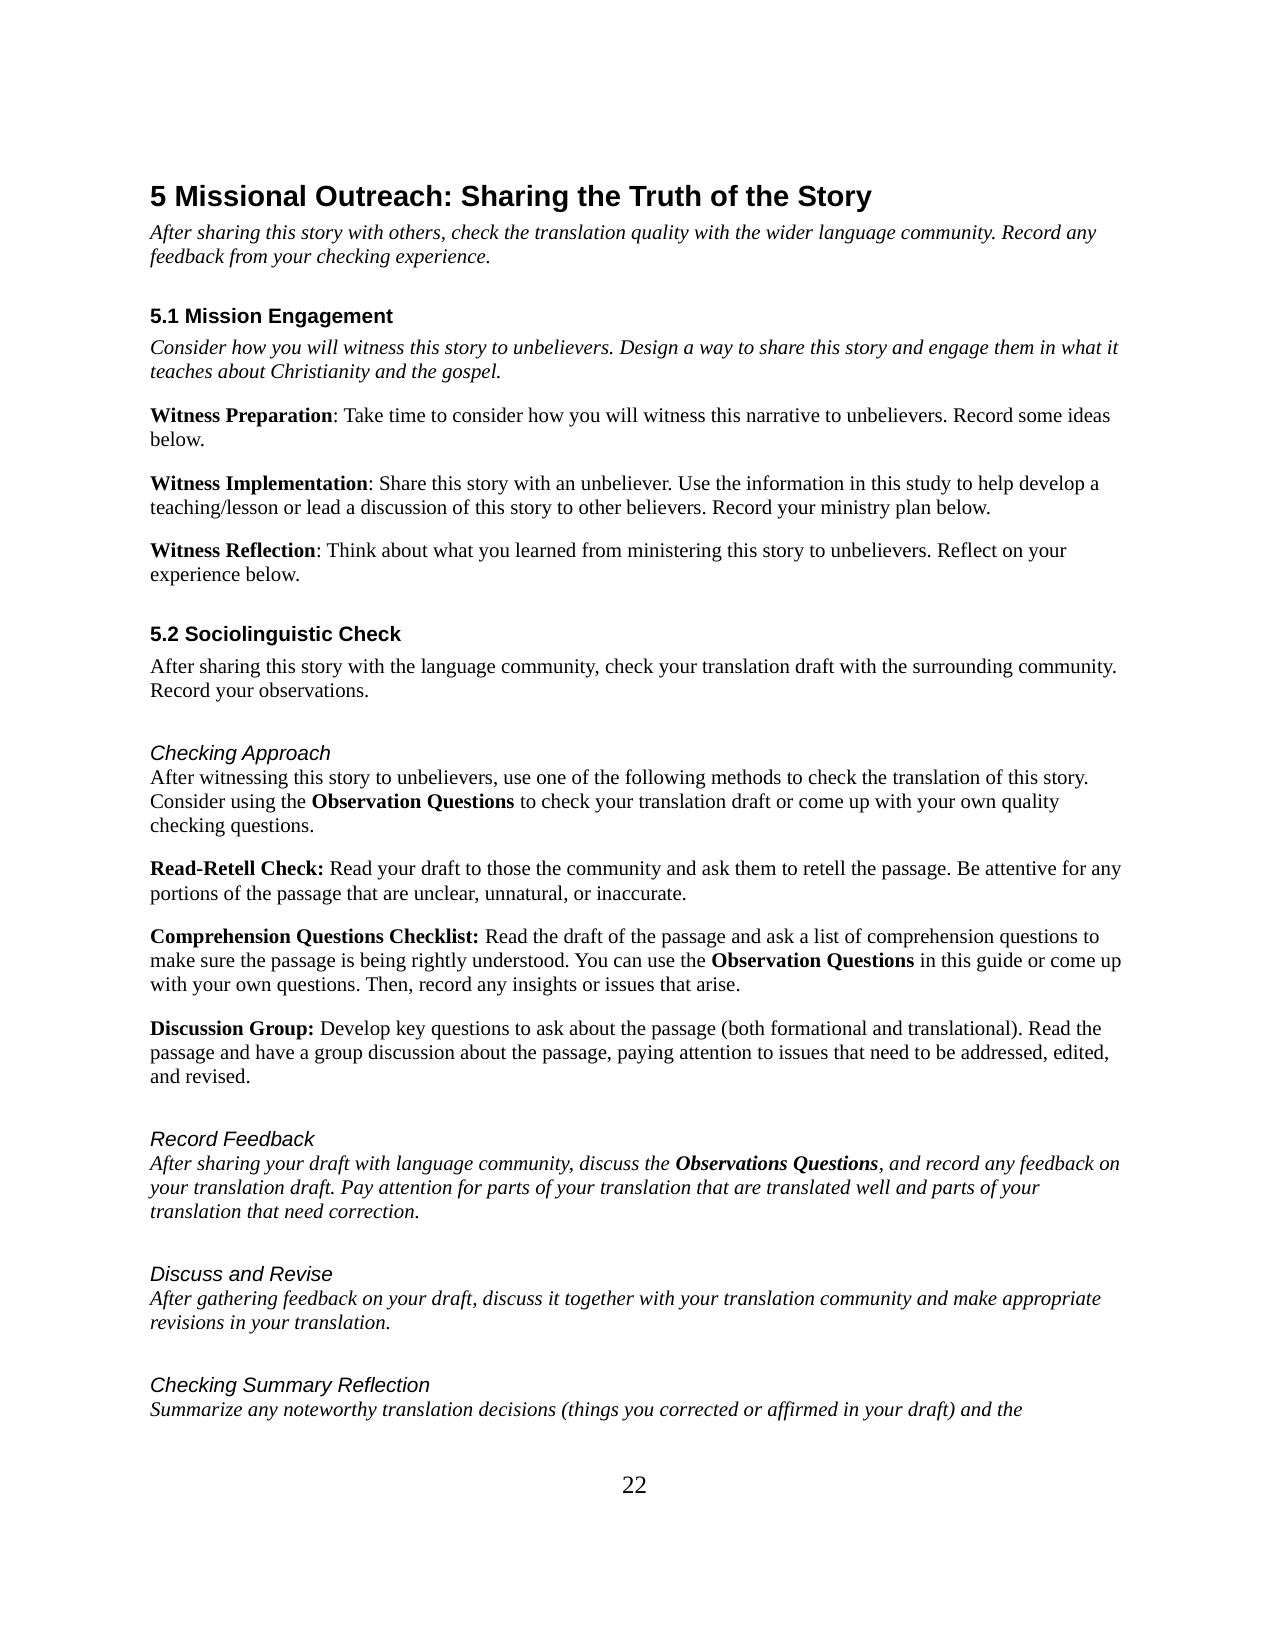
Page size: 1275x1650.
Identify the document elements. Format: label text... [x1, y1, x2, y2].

text Witness Implementation: Share this story with an unbeliever. Use the information in this study to help develop a teaching/lesson or lead a discussion of this story to other believers. Record your ministry plan below. [150, 471, 1125, 519]
subtitle Checking Summary Reflection [150, 1373, 1125, 1397]
text Witness Preparation: Take time to consider how you will witness this narrative to unbelievers. Record some ideas below. [150, 403, 1125, 451]
text Summarize any noteworthy translation decisions (things you corrected or affirmed in your draft) and the [150, 1397, 1125, 1421]
text Comprehension Questions Checklist: Read the draft of the passage and ask a list of comprehension questions to make sure the passage is being rightly understood. You can use the Observation Questions in this guide or come up with your own questions. Then, record any insights or issues that arise. [150, 924, 1125, 996]
subtitle 5 Missional Outreach: Sharing the Truth of the Story [150, 179, 1125, 212]
text Read-Retell Check: Read your draft to those the community and ask them to retell the passage. Be attentive for any portions of the passage that are unclear, unnatural, or inaccurate. [150, 856, 1125, 904]
text After gathering feedback on your draft, discuss it together with your translation community and make appropriate revisions in your translation. [150, 1286, 1125, 1334]
text After witnessing this story to unbelievers, use one of the following methods to check the translation of this story. Consider using the Observation Questions to check your translation draft or come up with your own quality checking questions. [150, 765, 1125, 837]
text Witness Reflection: Think about what you learned from ministering this story to unbelievers. Reflect on your experience below. [150, 538, 1125, 586]
text Discussion Group: Develop key questions to ask about the passage (both formational and translational). Read the passage and have a group discussion about the passage, paying attention to issues that need to be addressed, edited, and revised. [150, 1016, 1125, 1088]
text Consider how you will witness this story to unbelievers. Design a way to share this story and engage them in what it teaches about Christianity and the gospel. [150, 335, 1125, 383]
subtitle 5.2 Sociolinguistic Check [150, 622, 1125, 646]
subtitle Record Feedback [150, 1127, 1125, 1151]
subtitle Discuss and Revise [150, 1262, 1125, 1286]
text After sharing your draft with language community, discuss the Observations Questions, and record any feedback on your translation draft. Pay attention for parts of your translation that are translated well and parts of your translation that need correction. [150, 1151, 1125, 1223]
subtitle Checking Approach [150, 741, 1125, 765]
text After sharing this story with others, check the translation quality with the wider language community. Record any feedback from your checking experience. [150, 220, 1125, 268]
subtitle 5.1 Mission Engagement [150, 304, 1125, 328]
text After sharing this story with the language community, check your translation draft with the surrounding community. Record your observations. [150, 654, 1125, 702]
